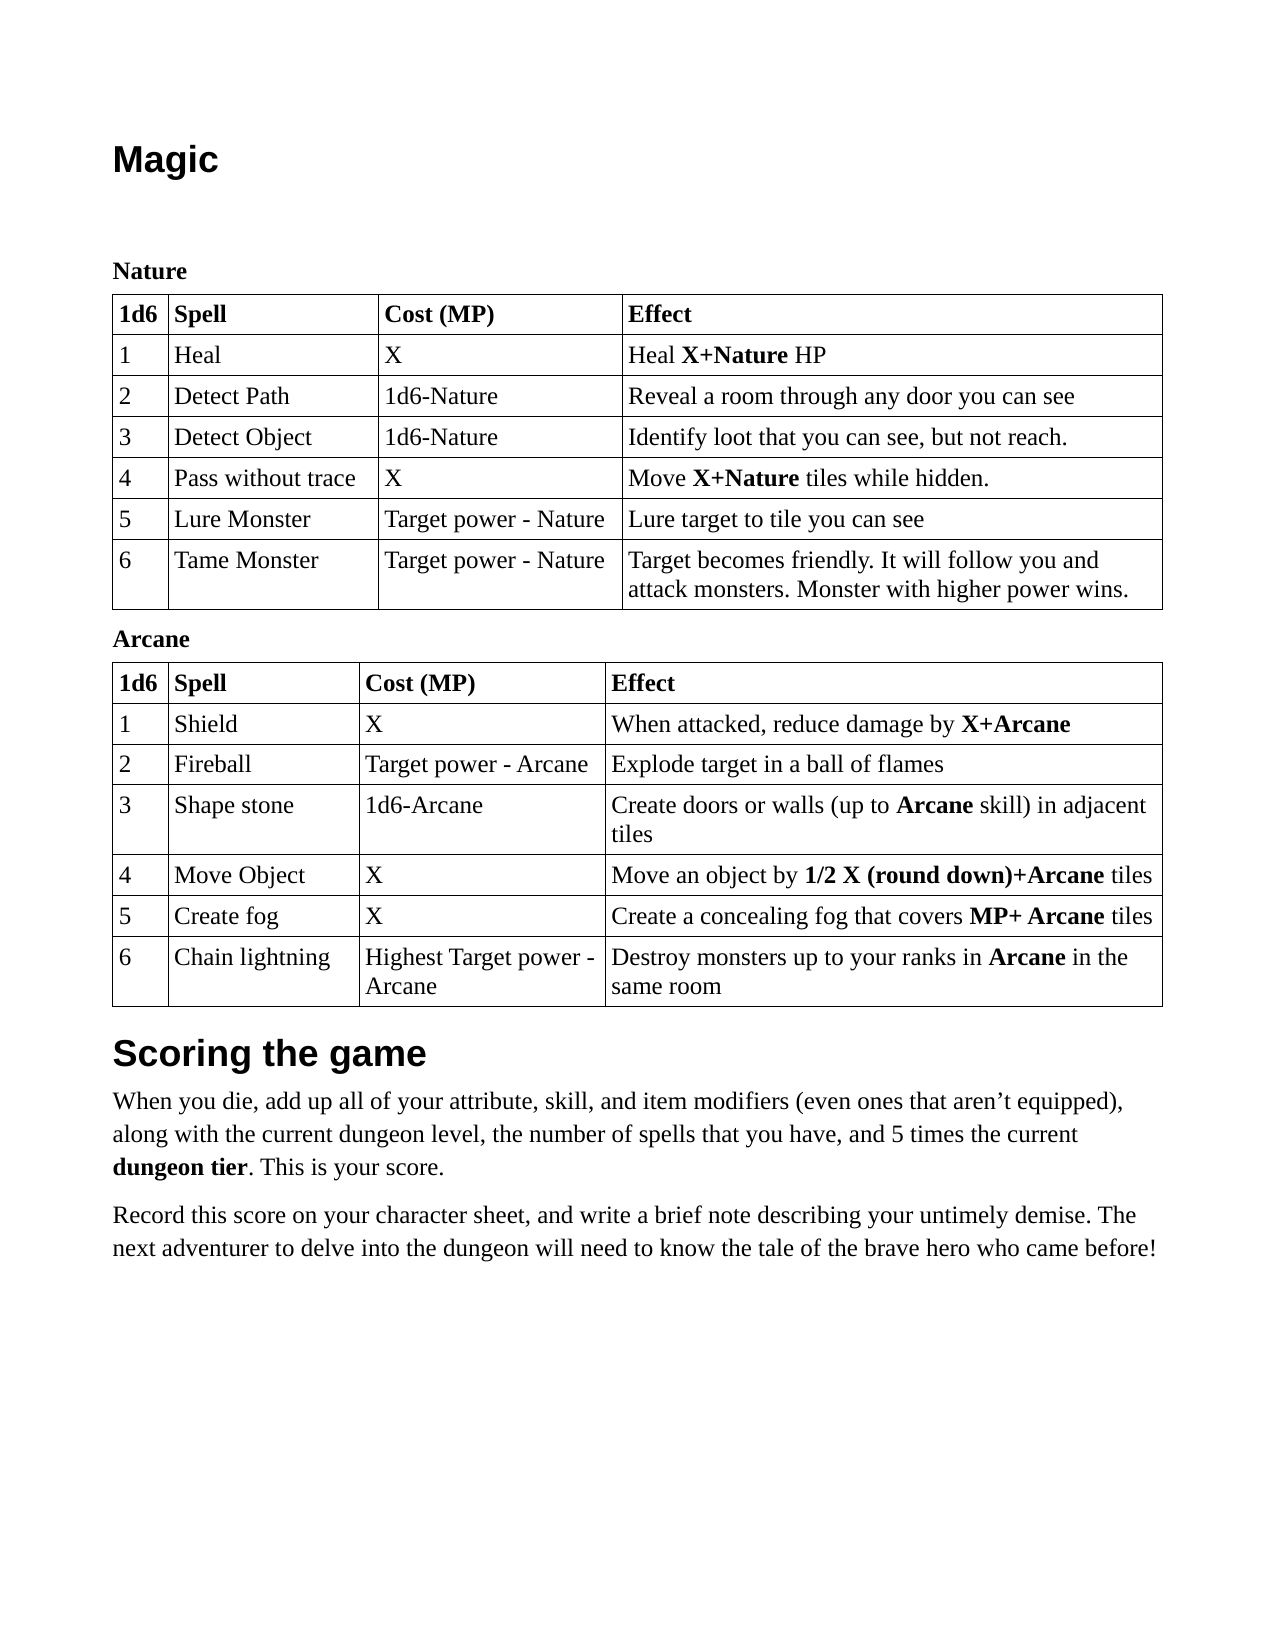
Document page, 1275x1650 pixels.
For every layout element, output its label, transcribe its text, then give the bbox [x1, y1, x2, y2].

subtitle Scoring the game [112, 1031, 1162, 1074]
table_cell Chain lightning [169, 937, 359, 1006]
table_header Spell [169, 295, 378, 334]
table_cell Detect Path [169, 376, 378, 416]
table_cell Shield [169, 704, 359, 743]
table_cell 5 [113, 896, 168, 936]
table_cell Highest Target power - Arcane [360, 937, 605, 1006]
subtitle Arcane [112, 624, 1162, 653]
table_cell 2 [113, 745, 168, 784]
table_cell Explode target in a ball of flames [606, 745, 1162, 784]
table_header Cost (MP) [379, 295, 622, 334]
table_cell Pass without trace [169, 458, 378, 498]
table_cell Shape stone [169, 785, 359, 854]
table_cell Create doors or walls (up to Arcane skill) in adjacent tiles [606, 785, 1162, 854]
table_cell Reveal a room through any door you can see [623, 376, 1162, 416]
table_cell Target power - Arcane [360, 745, 605, 784]
table_cell 1d6-Nature [379, 417, 622, 457]
table_cell 6 [113, 540, 168, 609]
table_cell Lure Monster [169, 499, 378, 539]
table_cell Create fog [169, 896, 359, 936]
table_cell 3 [113, 417, 168, 457]
table_cell 1d6-Arcane [360, 785, 605, 854]
table_cell X [379, 335, 622, 375]
table_cell X [379, 458, 622, 498]
table_cell 1d6-Nature [379, 376, 622, 416]
table_cell Target becomes friendly. It will follow you and attack monsters. Monster with higher power wins. [623, 540, 1162, 609]
table_cell Create a concealing fog that covers MP+ Arcane tiles [606, 896, 1162, 936]
table_cell Fireball [169, 745, 359, 784]
table_cell 4 [113, 458, 168, 498]
table_header Cost (MP) [360, 663, 605, 702]
table_cell 5 [113, 499, 168, 539]
table_header Spell [169, 663, 359, 702]
table_cell 1 [113, 704, 168, 743]
table_cell X [360, 855, 605, 895]
table_cell Heal [169, 335, 378, 375]
table_cell When attacked, reduce damage by X+Arcane [606, 704, 1162, 743]
subtitle Nature [112, 256, 1162, 284]
table_cell Destroy monsters up to your ranks in Arcane in the same room [606, 937, 1162, 1006]
table_cell X [360, 896, 605, 936]
table_cell Identify loot that you can see, but not reach. [623, 417, 1162, 457]
table_header Effect [623, 295, 1162, 334]
table_cell Detect Object [169, 417, 378, 457]
table_header Effect [606, 663, 1162, 702]
table_cell Target power - Nature [379, 540, 622, 609]
table_cell 4 [113, 855, 168, 895]
table_cell Target power - Nature [379, 499, 622, 539]
table_cell 3 [113, 785, 168, 854]
table_header 1d6 [113, 663, 168, 702]
table_cell 6 [113, 937, 168, 1006]
subtitle When you die, add up all of your attribute, skill, and item modifiers (even ones that aren’t equipped), along with the current dungeon level, the number of spells that you have, and 5 times the current dungeon tier. This is your score. [112, 1086, 1162, 1181]
table_cell Heal X+Nature HP [623, 335, 1162, 375]
subtitle Magic [112, 137, 1162, 181]
table_cell Move X+Nature tiles while hidden. [623, 458, 1162, 498]
table_cell Move Object [169, 855, 359, 895]
table_header 1d6 [113, 295, 168, 334]
table_cell 2 [113, 376, 168, 416]
table_cell Tame Monster [169, 540, 378, 609]
subtitle Record this score on your character sheet, and write a brief note describing your untimely demise. The next adventurer to delve into the dungeon will need to know the tale of the brave hero who came before! [112, 1200, 1162, 1262]
table_cell X [360, 704, 605, 743]
table_cell Move an object by 1/2 X (round down)+Arcane tiles [606, 855, 1162, 895]
table_cell Lure target to tile you can see [623, 499, 1162, 539]
table_cell 1 [113, 335, 168, 375]
